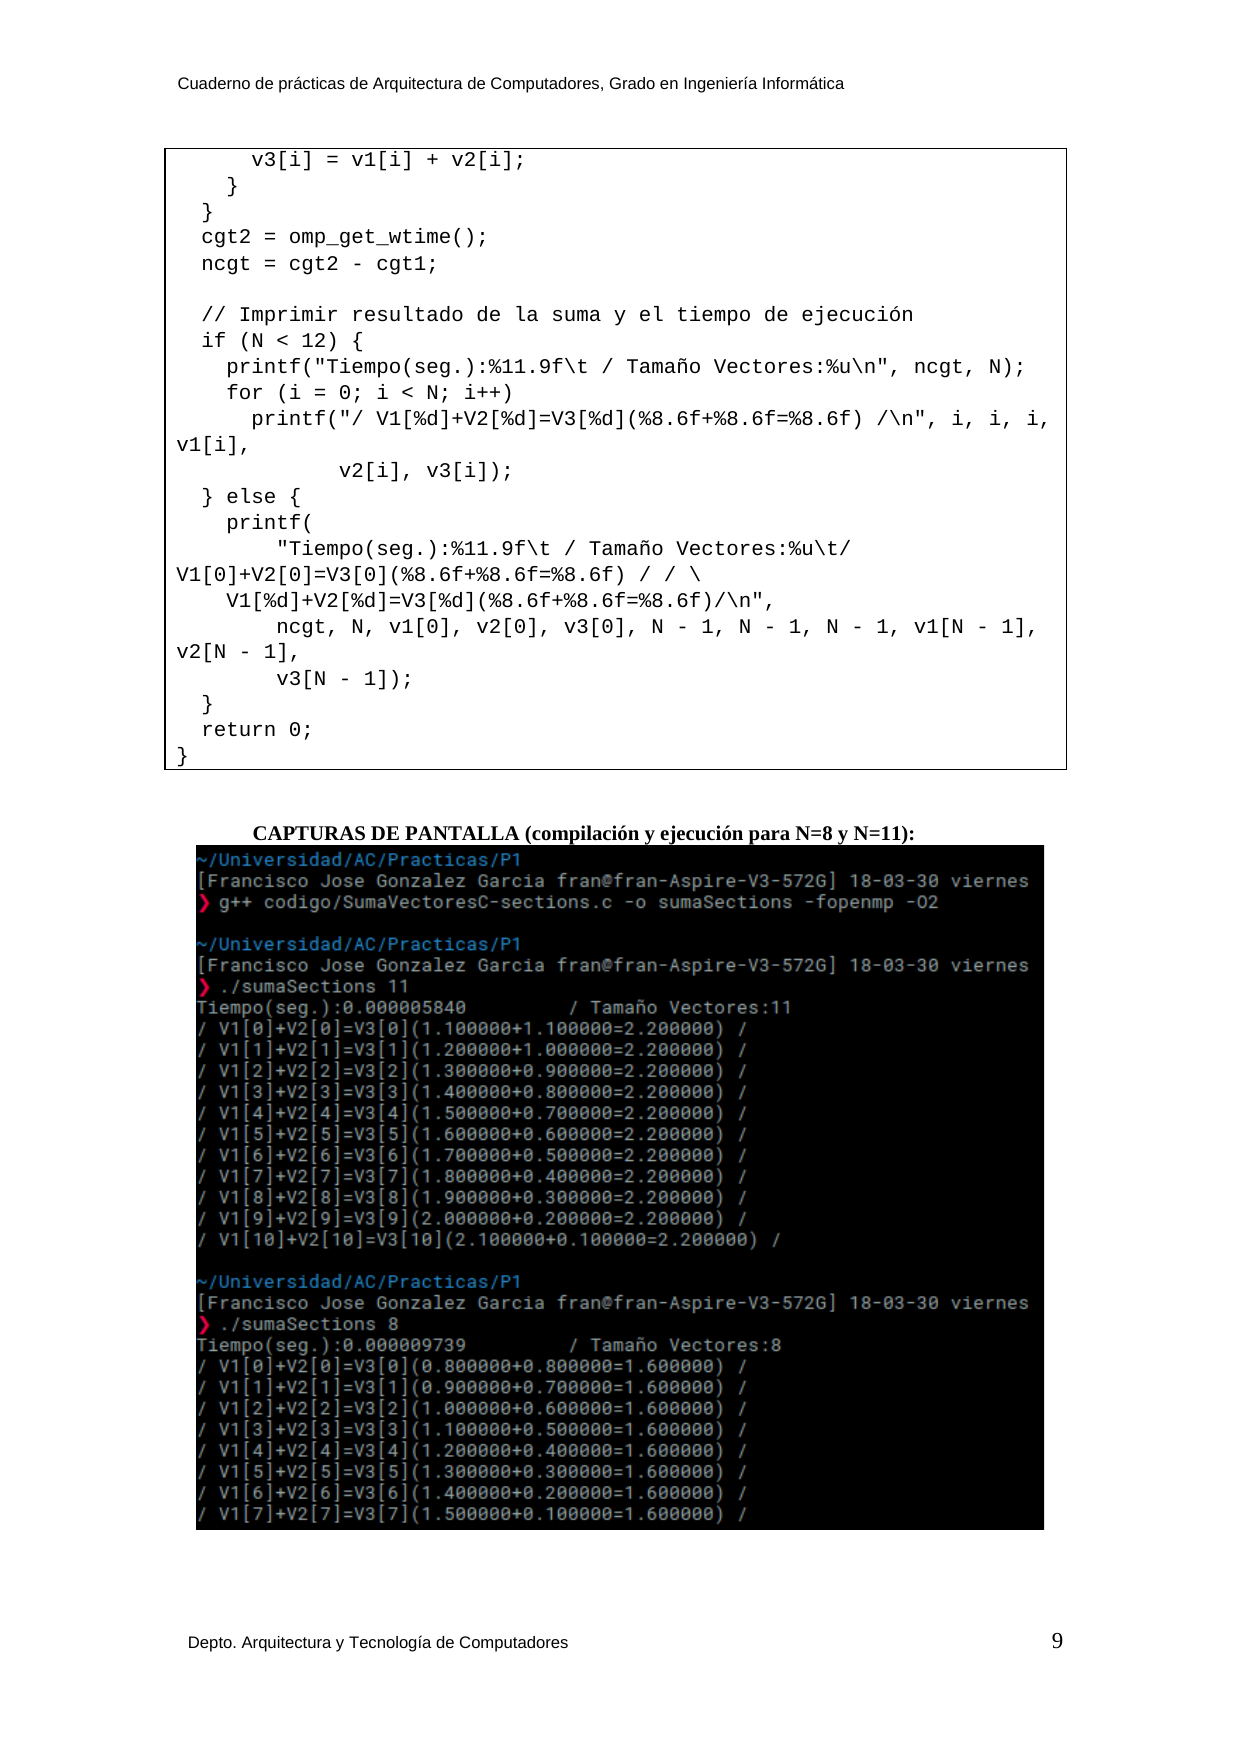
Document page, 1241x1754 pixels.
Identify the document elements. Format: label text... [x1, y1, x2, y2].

table_header v3[i] = v1[i] + v2[i]; } } cgt2 = omp_get_wtime(); ncgt = cgt2 - cgt1; // Imprimir resultado de la suma y el tiempo de ejecución if (N < 12) { printf("Tiempo(seg.):%11.9f\t / Tamaño Vectores:%u\n", ncgt, N); for (i = 0; i < N; i++) printf("/ V1[%d]+V2[%d]=V3[%d](%8.6f+%8.6f=%8.6f) /\n", i, i, i, v1[i], v2[i], v3[i]); } else { printf( "Tiempo(seg.):%11.9f\t / Tamaño Vectores:%u\t/ V1[0]+V2[0]=V3[0](%8.6f+%8.6f=%8.6f) / / \ V1[%d]+V2[%d]=V3[%d](%8.6f+%8.6f=%8.6f)/\n", ncgt, N, v1[0], v2[0], v3[0], N - 1, N - 1, N - 1, v1[N - 1], v2[N - 1], v3[N - 1]); } return 0; } [166, 149, 1066, 769]
text CAPTURAS DE PANTALLA (compilación y ejecución para N=8 y N=11): [252, 821, 1063, 845]
picture [196, 845, 1045, 1530]
